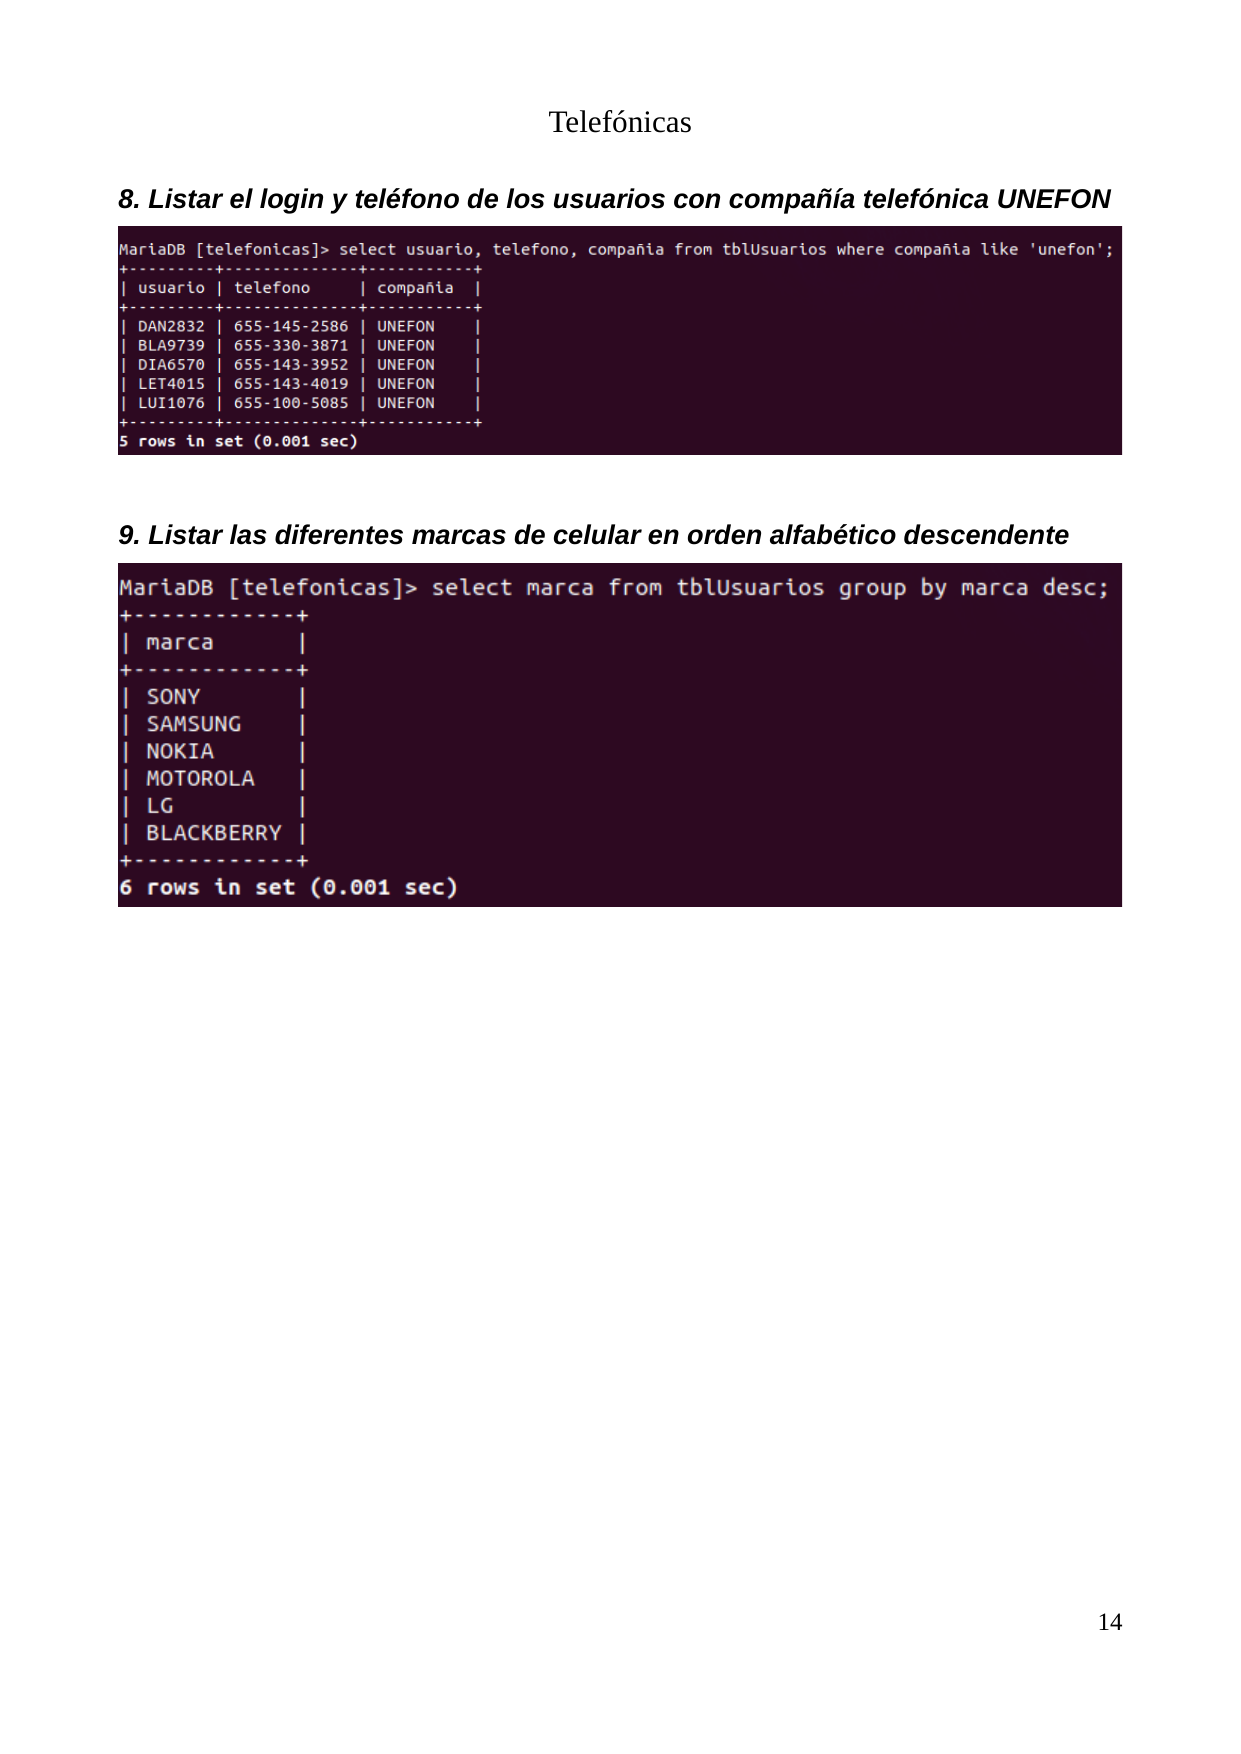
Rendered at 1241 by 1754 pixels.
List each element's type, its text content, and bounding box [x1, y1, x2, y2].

subtitle 9. Listar las diferentes marcas de celular en orden alfabético descendente [118, 519, 1122, 551]
picture [118, 563, 1123, 907]
picture [118, 226, 1123, 455]
subtitle 8. Listar el login y teléfono de los usuarios con compañía telefónica UNEFON [118, 183, 1122, 214]
